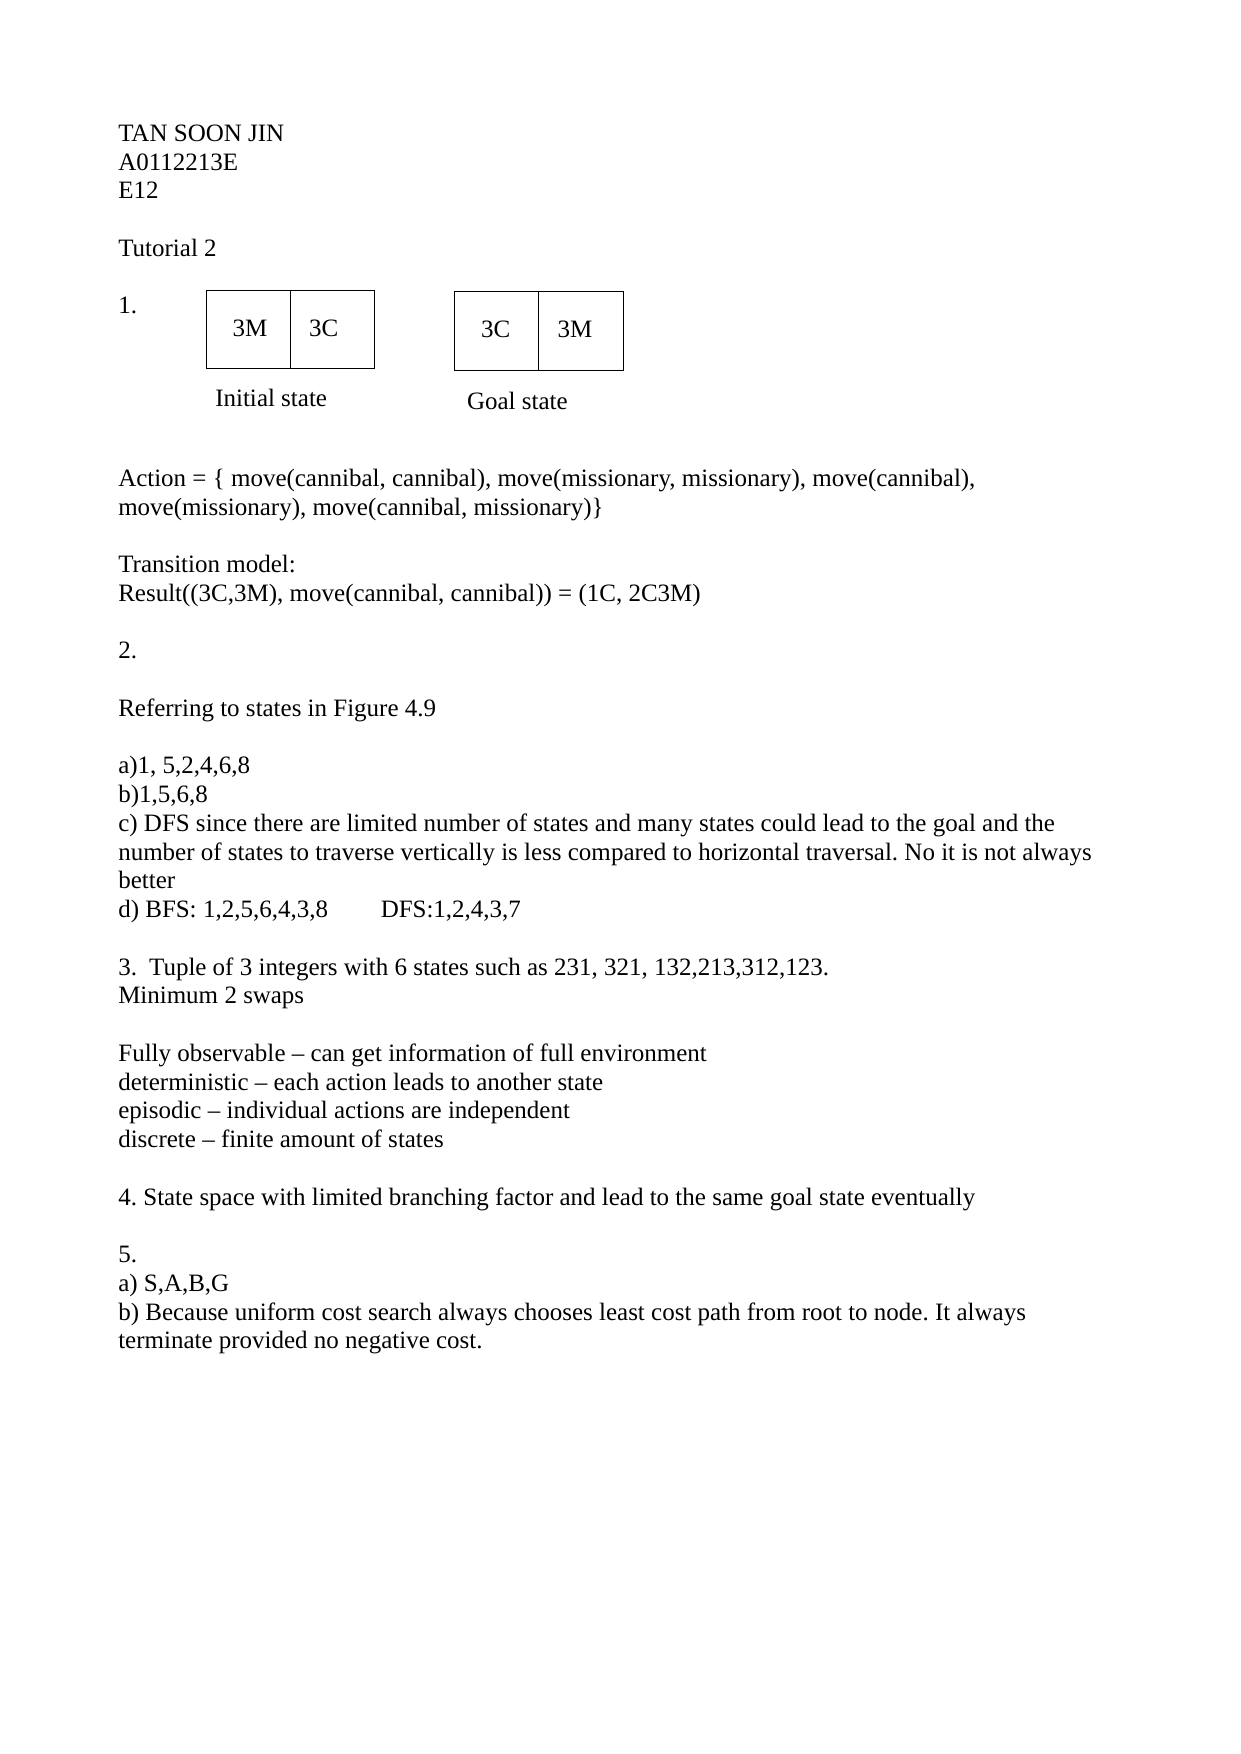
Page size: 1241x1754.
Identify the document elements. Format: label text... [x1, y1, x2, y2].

text 5. [118, 1239, 1122, 1268]
text Minimum 2 swaps [118, 981, 1122, 1009]
text A0112213E [118, 147, 1122, 176]
text 2. [118, 636, 1122, 664]
text episodic – individual actions are independent [118, 1096, 1122, 1124]
text [207, 291, 290, 319]
text discrete – finite amount of states [118, 1124, 1122, 1153]
text d) BFS: 1,2,5,6,4,3,8 DFS:1,2,4,3,7 [118, 894, 1122, 923]
text [291, 291, 374, 319]
text [455, 292, 538, 319]
text b) Because uniform cost search always chooses least cost path from root to node. It always terminate provided no negative cost. [118, 1297, 1122, 1354]
text b)1,5,6,8 [118, 779, 1122, 808]
text Fully observable – can get information of full environment [118, 1038, 1122, 1067]
text TAN SOON JIN [118, 118, 1122, 147]
text 4. State space with limited branching factor and lead to the same goal state eventually [118, 1182, 1122, 1211]
text Referring to states in Figure 4.9 [118, 693, 1122, 722]
text [375, 291, 454, 319]
text Result((3C,3M), move(cannibal, cannibal)) = (1C, 2C3M) [118, 578, 1122, 607]
text a) S,A,B,G [118, 1268, 1122, 1297]
text E12 [118, 176, 1122, 204]
text c) DFS since there are limited number of states and many states could lead to the goal and the number of states to traverse vertically is less compared to horizontal traversal. No it is not always better [118, 808, 1122, 894]
text a)1, 5,2,4,6,8 [118, 751, 1122, 779]
text deterministic – each action leads to another state [118, 1067, 1122, 1096]
text Transition model: [118, 549, 1122, 578]
text 3. Tuple of 3 integers with 6 states such as 231, 321, 132,213,312,123. [118, 952, 1122, 981]
text Action = { move(cannibal, cannibal), move(missionary, missionary), move(cannibal), move(missionary), move(cannibal, missionary)} [118, 463, 1122, 521]
text [539, 292, 623, 319]
text [624, 291, 1122, 319]
text 1. [118, 291, 206, 319]
text Tutorial 2 [118, 233, 1122, 262]
